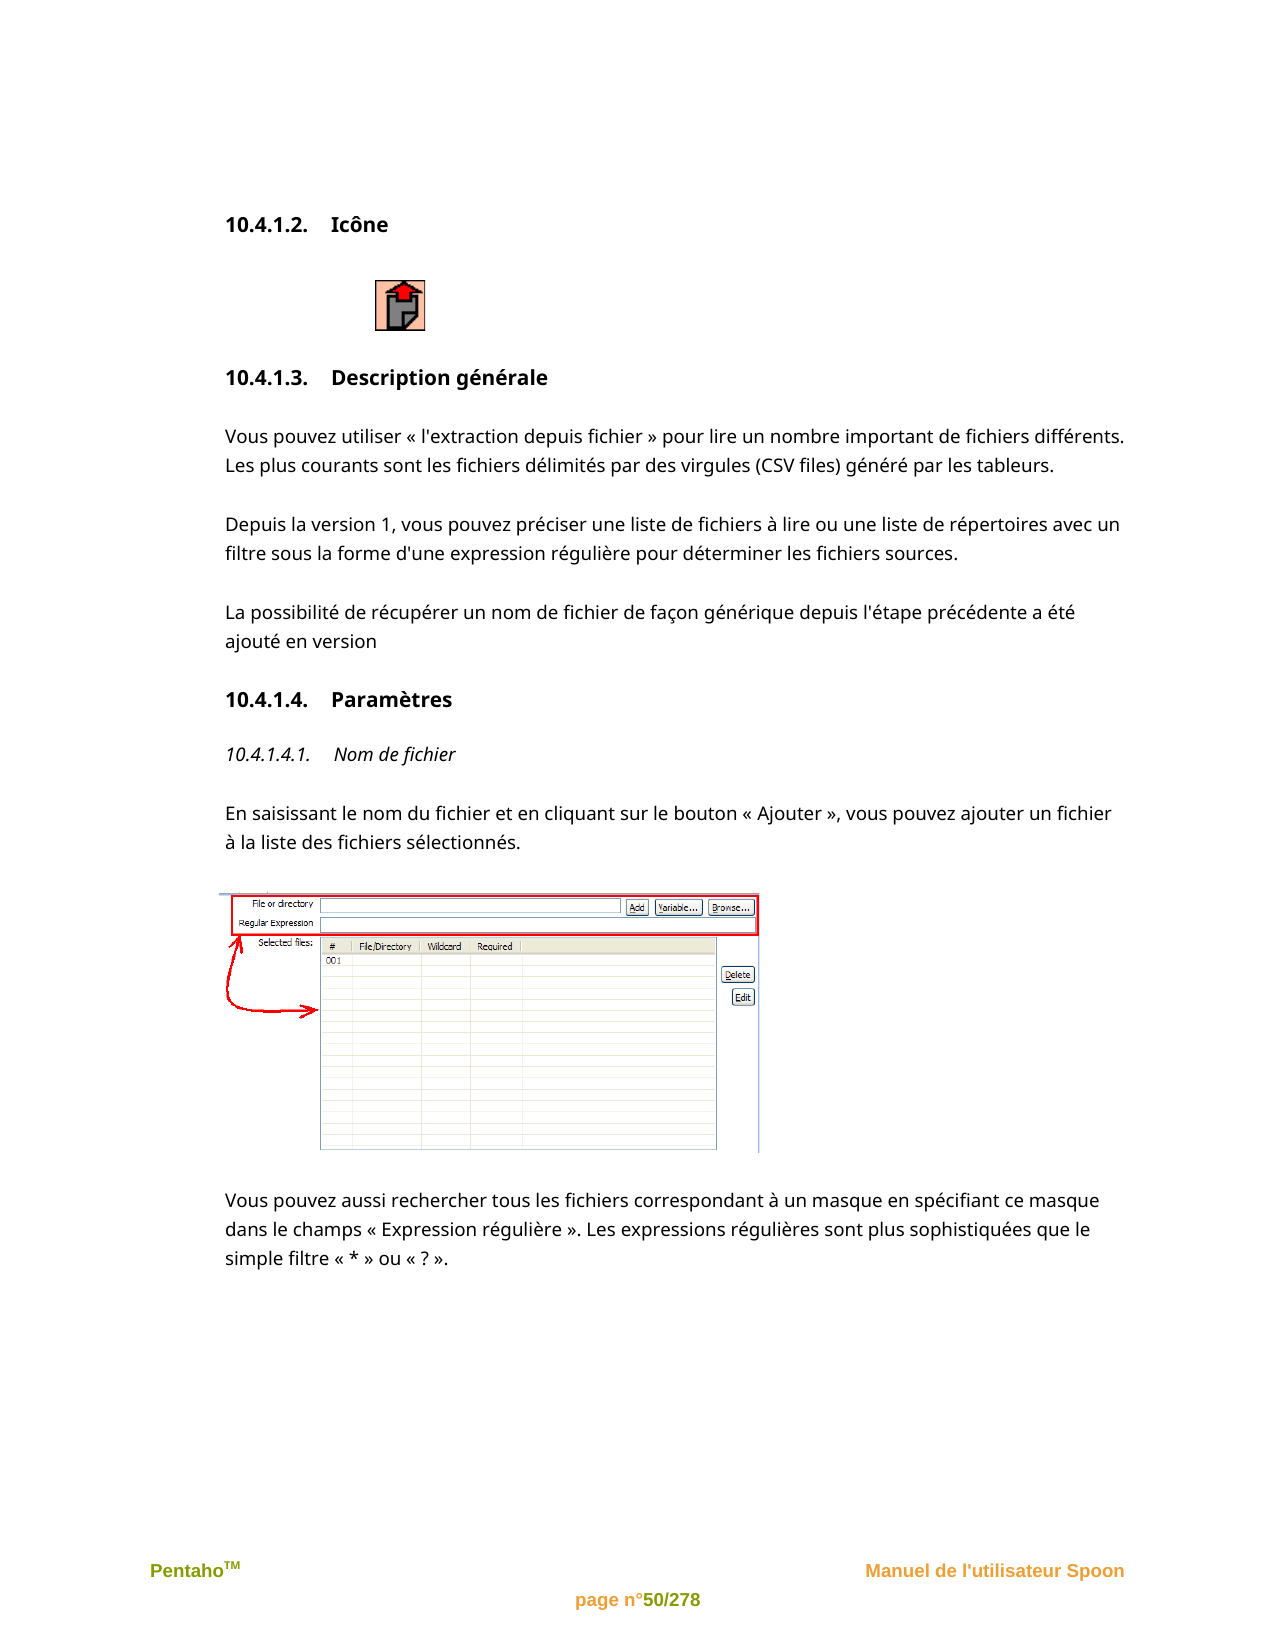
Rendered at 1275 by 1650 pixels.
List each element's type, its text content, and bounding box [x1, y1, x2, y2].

picture [375, 280, 426, 331]
subtitle Paramètres [225, 684, 1125, 713]
text Depuis la version 1, vous pouvez préciser une liste de fichiers à lire ou une liste de répertoires avec un filtre sous la forme d'une expression régulière pour déterminer les fichiers sources. [225, 508, 1125, 567]
subtitle Icône [225, 209, 1125, 238]
text En saisissant le nom du fichier et en cliquant sur le bouton « Ajouter », vous pouvez ajouter un fichier à la liste des fichiers sélectionnés. [225, 797, 1125, 855]
subtitle Nom de fichier [225, 738, 1125, 767]
subtitle Description générale [225, 263, 1125, 391]
text Vous pouvez aussi rechercher tous les fichiers correspondant à un masque en spécifiant ce masque dans le champs « Expression régulière ». Les expressions régulières sont plus sophistiquées que le simple filtre « * » ou « ? ». [225, 884, 1125, 1272]
text La possibilité de récupérer un nom de fichier de façon générique depuis l'étape précédente a été ajouté en version [225, 596, 1125, 654]
text Vous pouvez utiliser « l'extraction depuis fichier » pour lire un nombre important de fichiers différents. Les plus courants sont les fichiers délimités par des virgules (CSV files) généré par les tableurs. [225, 420, 1125, 479]
